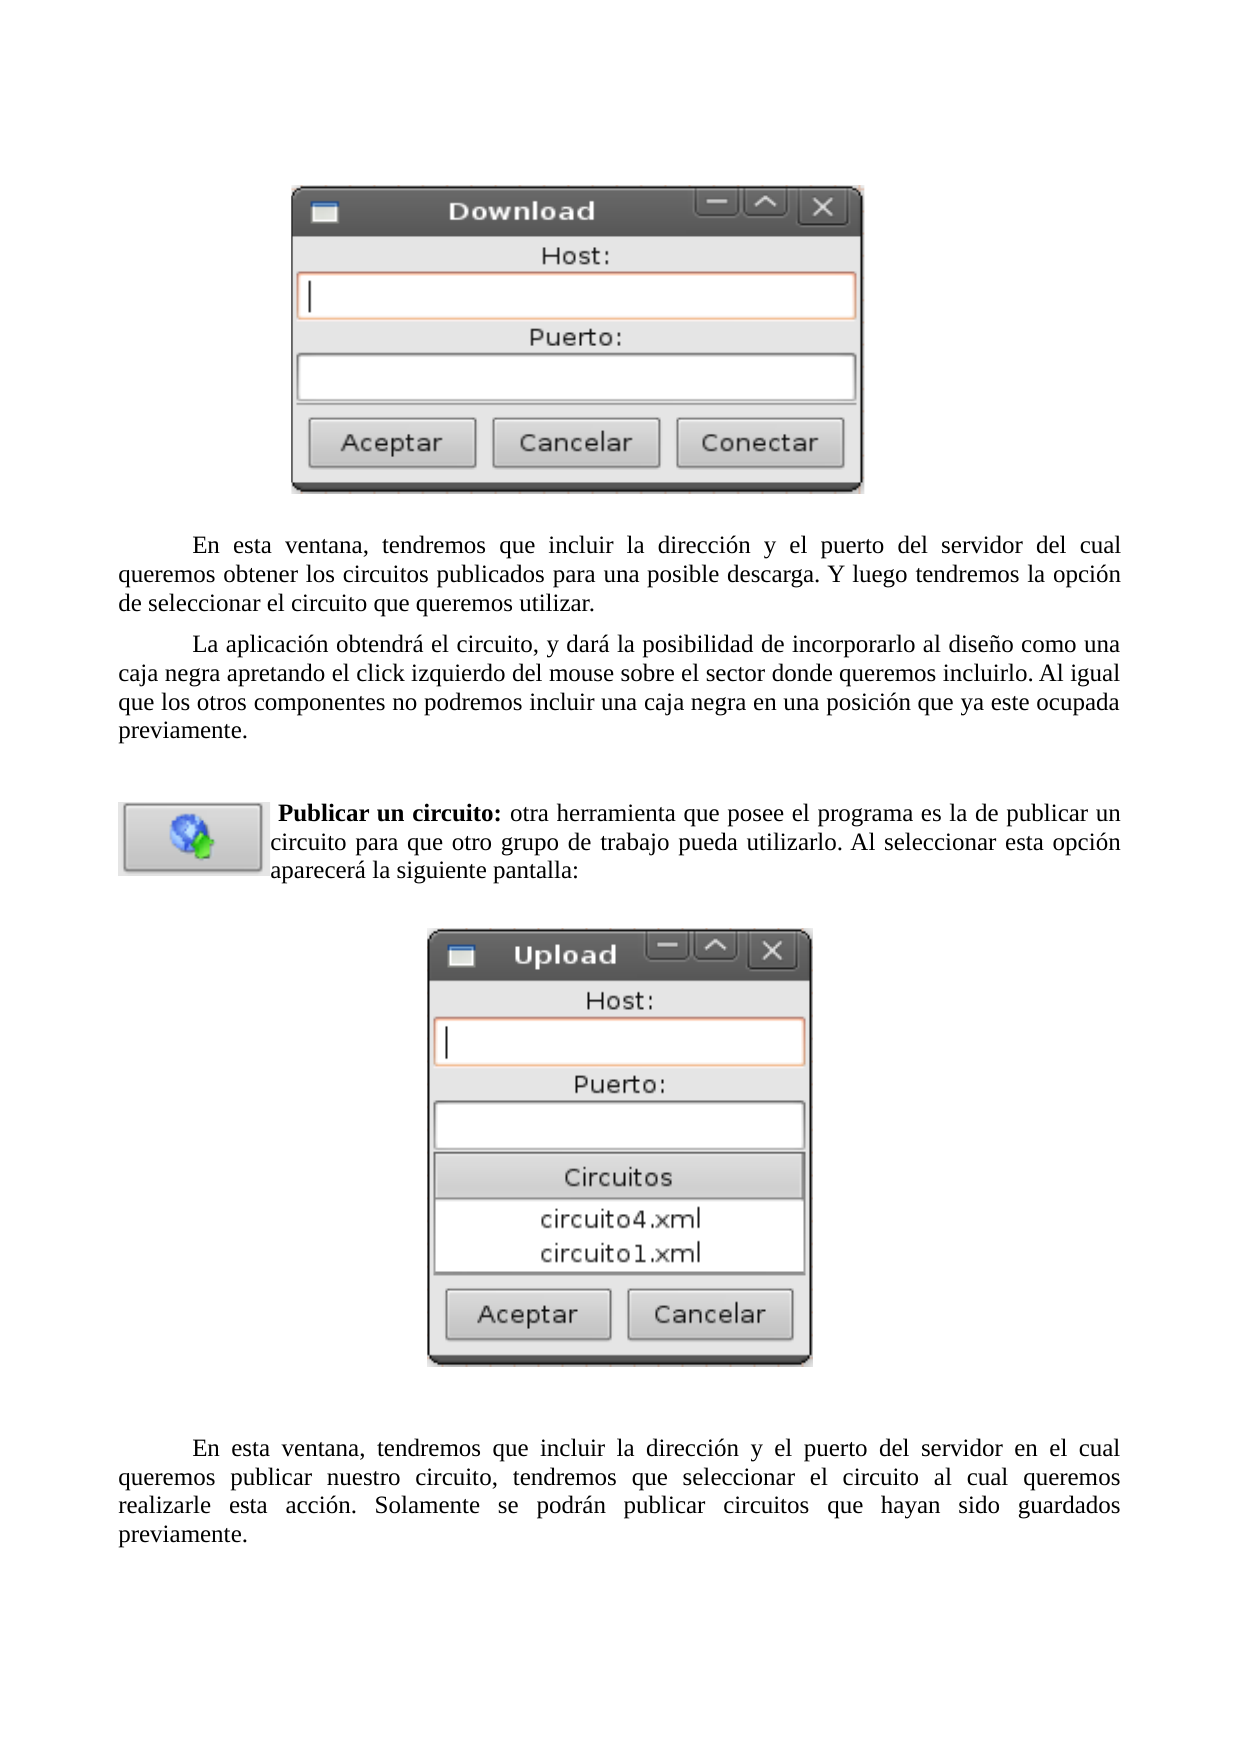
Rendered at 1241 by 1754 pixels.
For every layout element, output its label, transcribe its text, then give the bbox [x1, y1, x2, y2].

picture [291, 185, 865, 494]
text Publicar un circuito: otra herramienta que posee el programa es la de publicar un circuito para que otro grupo de trabajo pueda utilizarlo. Al seleccionar esta opción aparecerá la siguiente pantalla: [118, 798, 1122, 884]
picture [118, 802, 271, 876]
picture [427, 928, 813, 1367]
text En esta ventana, tendremos que incluir la dirección y el puerto del servidor en el cual queremos publicar nuestro circuito, tendremos que seleccionar el circuito al cual queremos realizarle esta acción. Solamente se podrán publicar circuitos que hayan sido guardados previamente. [118, 1433, 1122, 1548]
text En esta ventana, tendremos que incluir la dirección y el puerto del servidor del cual queremos obtener los circuitos publicados para una posible descarga. Y luego tendremos la opción de seleccionar el circuito que queremos utilizar. [118, 531, 1122, 617]
text La aplicación obtendrá el circuito, y dará la posibilidad de incorporarlo al diseño como una caja negra apretando el click izquierdo del mouse sobre el sector donde queremos incluirlo. Al igual que los otros componentes no podremos incluir una caja negra en una posición que ya este ocupada previamente. [118, 629, 1122, 744]
